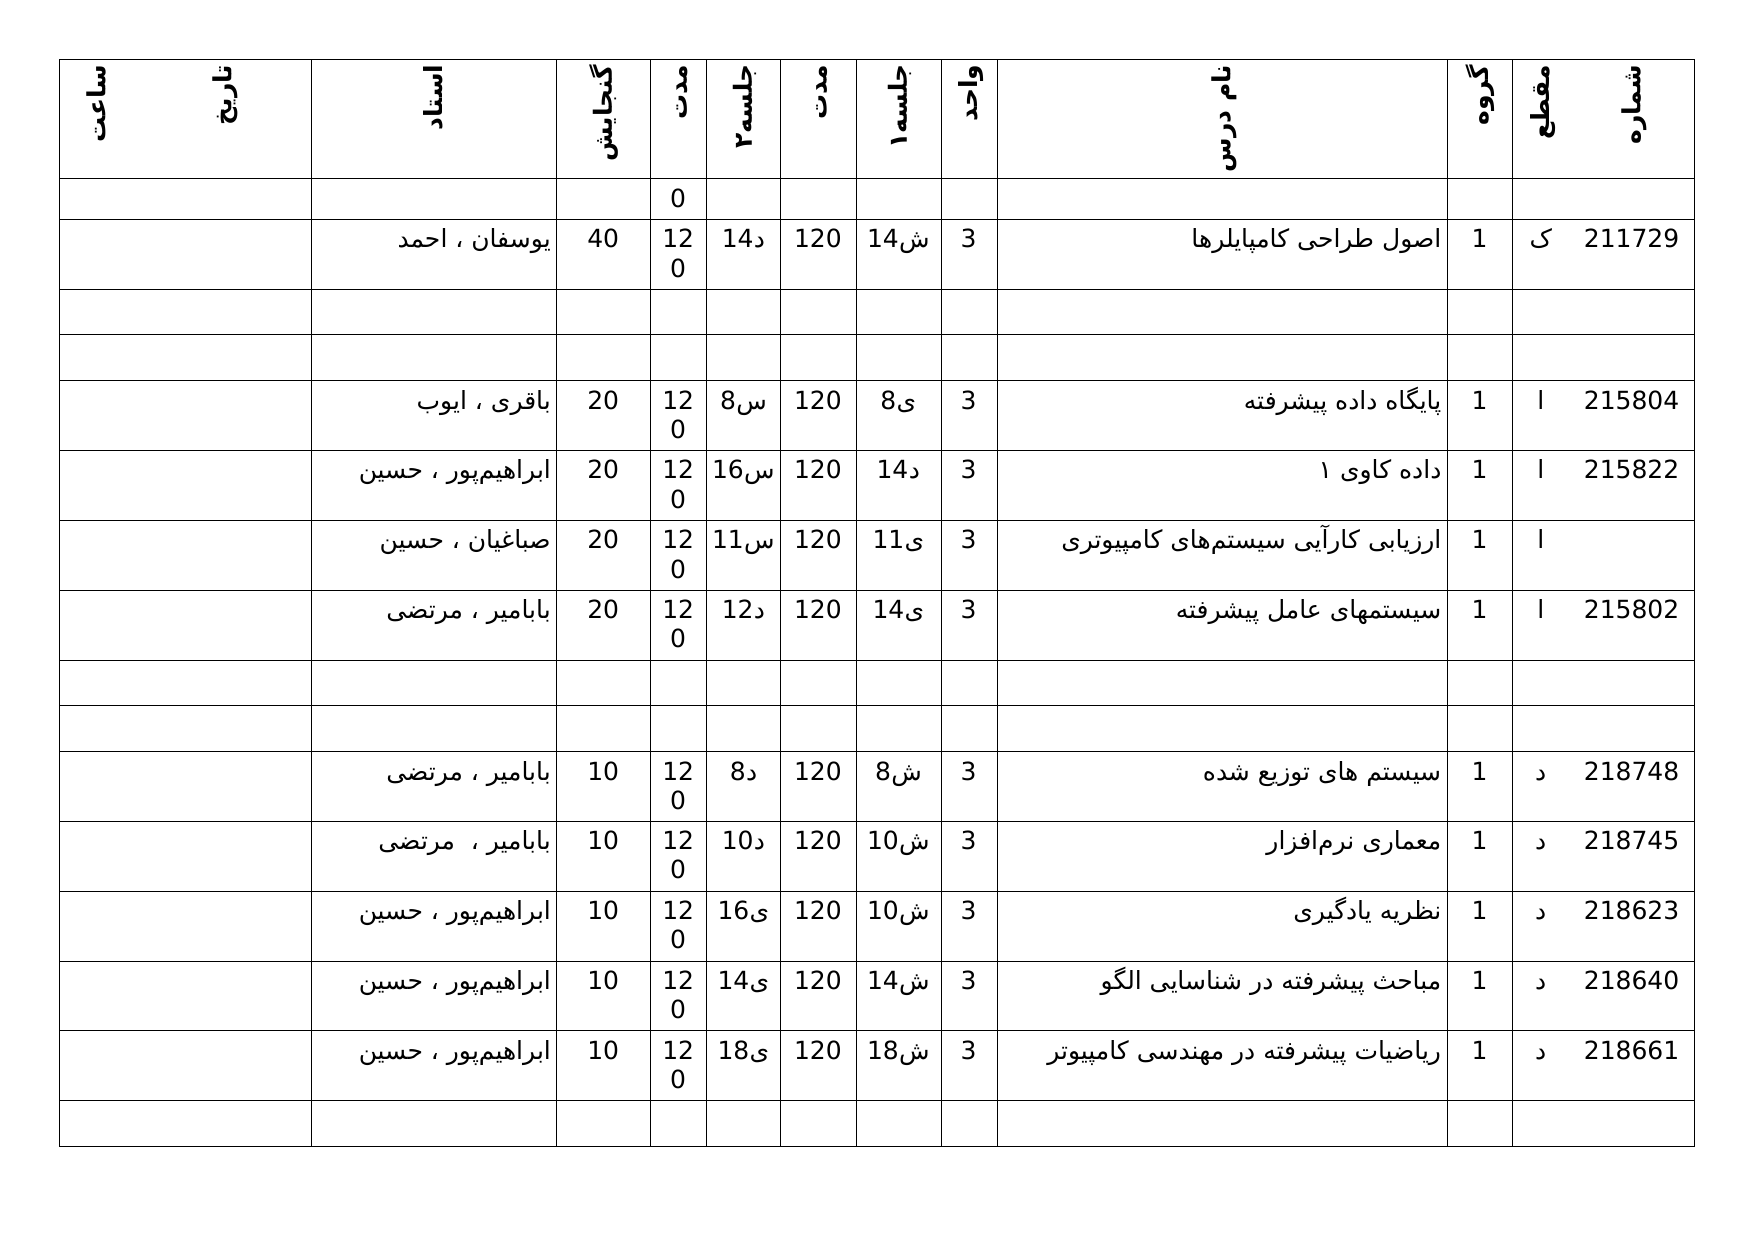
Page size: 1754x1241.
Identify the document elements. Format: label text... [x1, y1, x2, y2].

table_cell ابراهیم‌پور ، حسین [312, 1031, 556, 1100]
table_cell [1448, 179, 1512, 219]
table_cell 120 [781, 381, 856, 450]
table_header مدت [651, 60, 706, 178]
table_cell [651, 335, 706, 380]
table_cell [942, 1101, 997, 1146]
table_cell [1448, 335, 1512, 380]
table_cell ش14 [857, 220, 941, 289]
table_cell [60, 381, 134, 450]
table_cell [135, 706, 311, 751]
table_cell 3 [942, 892, 997, 961]
table_cell [781, 1101, 856, 1146]
table_cell [60, 661, 134, 705]
table_cell ا [1513, 591, 1569, 659]
table_cell [557, 179, 650, 219]
table_cell [135, 1031, 311, 1100]
table_cell 215822 [1569, 451, 1694, 520]
table_cell [651, 290, 706, 334]
table_cell 1 [1448, 220, 1512, 289]
table_cell [942, 661, 997, 705]
table_cell ابراهیم‌پور ، حسین [312, 962, 556, 1030]
table_cell [557, 335, 650, 380]
table_cell 120 [781, 521, 856, 590]
table_cell 20 [557, 451, 650, 520]
table_cell پایگاه داده پیشرفته [998, 381, 1447, 450]
table_cell [60, 962, 134, 1030]
table_cell [1513, 661, 1569, 705]
table_cell [135, 962, 311, 1030]
table_cell س11 [707, 521, 780, 590]
table_cell 10 [557, 822, 650, 891]
table_cell [857, 706, 941, 751]
table_cell [998, 1101, 1447, 1146]
table_cell 218745 [1569, 822, 1694, 891]
table_cell 10 [557, 1031, 650, 1100]
table_cell س8 [707, 381, 780, 450]
table_cell 1 [1448, 521, 1512, 590]
table_cell 218748 [1569, 752, 1694, 821]
table_cell ی14 [857, 591, 941, 659]
table_cell [651, 706, 706, 751]
table_cell ش14 [857, 962, 941, 1030]
table_cell 3 [942, 822, 997, 891]
table_cell 120 [651, 962, 706, 1030]
table_cell ی18 [707, 1031, 780, 1100]
table_cell [135, 1101, 311, 1146]
table_cell 1 [1448, 1031, 1512, 1100]
table_cell ی16 [707, 892, 780, 961]
table_cell [60, 1101, 134, 1146]
table_cell د [1513, 822, 1569, 891]
table_cell [135, 179, 311, 219]
table_cell ریاضیات پیشرفته در مهندسی کامپیوتر [998, 1031, 1447, 1100]
table_cell ی8 [857, 381, 941, 450]
table_cell [135, 451, 311, 520]
table_cell [312, 179, 556, 219]
table_cell یوسفان ، احمد [312, 220, 556, 289]
table_cell 3 [942, 521, 997, 590]
table_cell [135, 892, 311, 961]
table_cell 120 [781, 220, 856, 289]
table_cell [1513, 179, 1569, 219]
table_cell [60, 1031, 134, 1100]
table_cell ا [1513, 451, 1569, 520]
table_cell 3 [942, 1031, 997, 1100]
table_cell 10 [557, 752, 650, 821]
table_cell [1569, 661, 1694, 705]
table_cell [1448, 290, 1512, 334]
table_cell سیستم های توزیع شده [998, 752, 1447, 821]
table_cell بابامیر ، مرتضی [312, 752, 556, 821]
table_cell [60, 892, 134, 961]
table_cell 1 [1448, 451, 1512, 520]
table_cell [1569, 521, 1694, 590]
table_cell [135, 220, 311, 289]
table_header گروه [1448, 60, 1512, 178]
table_cell [135, 752, 311, 821]
table_header نام درس [998, 60, 1447, 178]
table_cell [135, 521, 311, 590]
table_cell [998, 335, 1447, 380]
table_cell 120 [651, 822, 706, 891]
table_cell د [1513, 752, 1569, 821]
table_cell [1513, 335, 1569, 380]
table_cell ش18 [857, 1031, 941, 1100]
table_cell د [1513, 1031, 1569, 1100]
table_cell [1513, 706, 1569, 751]
table_cell 120 [651, 220, 706, 289]
table_cell 3 [942, 962, 997, 1030]
table_cell 120 [651, 521, 706, 590]
table_cell [312, 335, 556, 380]
table_cell [781, 290, 856, 334]
table_cell [312, 706, 556, 751]
table_cell [60, 591, 134, 659]
table_cell [557, 290, 650, 334]
table_cell 215802 [1569, 591, 1694, 659]
table_cell [135, 591, 311, 659]
table_cell 20 [557, 521, 650, 590]
table_cell ابراهیم‌پور ، حسین [312, 892, 556, 961]
table_cell [135, 381, 311, 450]
table_cell [60, 290, 134, 334]
table_cell 20 [557, 591, 650, 659]
table_cell [60, 179, 134, 219]
table_cell 3 [942, 381, 997, 450]
table_cell 215804 [1569, 381, 1694, 450]
table_cell ش8 [857, 752, 941, 821]
table_cell [998, 290, 1447, 334]
table_header استاد [312, 60, 556, 178]
table_cell 120 [781, 451, 856, 520]
table_cell [781, 335, 856, 380]
table_cell اصول طراحی کامپایلرها [998, 220, 1447, 289]
table_cell [781, 661, 856, 705]
table_cell [707, 290, 780, 334]
table_cell [998, 179, 1447, 219]
table_cell [781, 706, 856, 751]
table_cell بابامیر ، مرتضی [312, 591, 556, 659]
table_header تاریخ [135, 60, 311, 178]
table_cell 211729 [1569, 220, 1694, 289]
table_cell مباحث پیشرفته در شناسایی الگو [998, 962, 1447, 1030]
table_cell [1448, 661, 1512, 705]
table_cell 1 [1448, 381, 1512, 450]
table_cell سیستمهای عامل پیشرفته [998, 591, 1447, 659]
table_cell [1448, 706, 1512, 751]
table_cell [135, 822, 311, 891]
table_cell 218661 [1569, 1031, 1694, 1100]
table_cell د10 [707, 822, 780, 891]
table_cell 1 [1448, 591, 1512, 659]
table_cell 20 [557, 381, 650, 450]
table_cell 3 [942, 451, 997, 520]
table_cell [312, 290, 556, 334]
table_cell 218623 [1569, 892, 1694, 961]
table_cell 120 [651, 1031, 706, 1100]
table_cell 0 [651, 179, 706, 219]
table_cell [998, 706, 1447, 751]
table_cell [707, 179, 780, 219]
table_cell [707, 1101, 780, 1146]
table_cell [1569, 179, 1694, 219]
table_cell 3 [942, 591, 997, 659]
table_cell ی11 [857, 521, 941, 590]
table_cell معماری نرم‌افزار [998, 822, 1447, 891]
table_cell [857, 335, 941, 380]
table_cell [1513, 1101, 1569, 1146]
table_header شماره [1569, 60, 1694, 178]
table_cell [857, 290, 941, 334]
table_cell 40 [557, 220, 650, 289]
table_cell صباغیان ، حسین [312, 521, 556, 590]
table_cell د [1513, 892, 1569, 961]
table_cell 1 [1448, 752, 1512, 821]
table_cell [135, 661, 311, 705]
table_cell [651, 1101, 706, 1146]
table_header مقطع [1513, 60, 1569, 178]
table_cell 1 [1448, 822, 1512, 891]
table_cell 10 [557, 892, 650, 961]
table_cell 3 [942, 220, 997, 289]
table_header مدت [781, 60, 856, 178]
table_cell [942, 290, 997, 334]
table_cell [857, 179, 941, 219]
table_cell [942, 179, 997, 219]
table_cell نظریه یادگیری [998, 892, 1447, 961]
table_cell [707, 706, 780, 751]
table_cell [707, 335, 780, 380]
table_cell 3 [942, 752, 997, 821]
table_cell ش10 [857, 892, 941, 961]
table_cell [60, 220, 134, 289]
table_cell [1569, 1101, 1694, 1146]
table_cell 120 [651, 381, 706, 450]
table_cell [312, 661, 556, 705]
table_cell [60, 822, 134, 891]
table_cell 10 [557, 962, 650, 1030]
table_cell [135, 335, 311, 380]
table_cell 120 [781, 752, 856, 821]
table_cell 218640 [1569, 962, 1694, 1030]
table_cell 120 [781, 591, 856, 659]
table_cell 120 [651, 892, 706, 961]
table_cell 120 [651, 591, 706, 659]
table_cell [781, 179, 856, 219]
table_cell ش10 [857, 822, 941, 891]
table_cell 120 [651, 451, 706, 520]
table_cell 1 [1448, 892, 1512, 961]
table_cell د [1513, 962, 1569, 1030]
table_cell [651, 661, 706, 705]
table_cell باقری ، ایوب [312, 381, 556, 450]
table_cell ی14 [707, 962, 780, 1030]
table_cell [60, 451, 134, 520]
table_cell [60, 521, 134, 590]
table_header جلسه۱ [857, 60, 941, 178]
table_cell داده کاوی ۱ [998, 451, 1447, 520]
table_cell [857, 1101, 941, 1146]
table_cell [1569, 335, 1694, 380]
table_cell [998, 661, 1447, 705]
table_cell [60, 706, 134, 751]
table_cell [1569, 706, 1694, 751]
table_header ساعت [60, 60, 134, 178]
table_cell 120 [781, 1031, 856, 1100]
table_cell ارزیابی کارآیی سیستم‌های کامپیوتری [998, 521, 1447, 590]
table_cell د8 [707, 752, 780, 821]
table_cell ابراهیم‌پور ، حسین [312, 451, 556, 520]
table_cell 120 [781, 822, 856, 891]
table_cell [1513, 290, 1569, 334]
table_cell [557, 661, 650, 705]
table_cell د12 [707, 591, 780, 659]
table_cell [857, 661, 941, 705]
table_cell [942, 706, 997, 751]
table_cell [60, 752, 134, 821]
table_cell [707, 661, 780, 705]
table_cell ا [1513, 521, 1569, 590]
table_header جلسه۲ [707, 60, 780, 178]
table_cell [942, 335, 997, 380]
table_cell [1569, 290, 1694, 334]
table_cell [135, 290, 311, 334]
table_cell س16 [707, 451, 780, 520]
table_header واحد [942, 60, 997, 178]
table_cell 1 [1448, 962, 1512, 1030]
table_cell 120 [781, 892, 856, 961]
table_cell [557, 706, 650, 751]
table_cell 120 [781, 962, 856, 1030]
table_cell [1448, 1101, 1512, 1146]
table_header گنجایش [557, 60, 650, 178]
table_cell [557, 1101, 650, 1146]
table_cell 120 [651, 752, 706, 821]
table_cell [312, 1101, 556, 1146]
table_cell [60, 335, 134, 380]
table_cell د14 [707, 220, 780, 289]
table_cell بابامیر ، مرتضی [312, 822, 556, 891]
table_cell ا [1513, 381, 1569, 450]
table_cell د14 [857, 451, 941, 520]
table_cell ک [1513, 220, 1569, 289]
